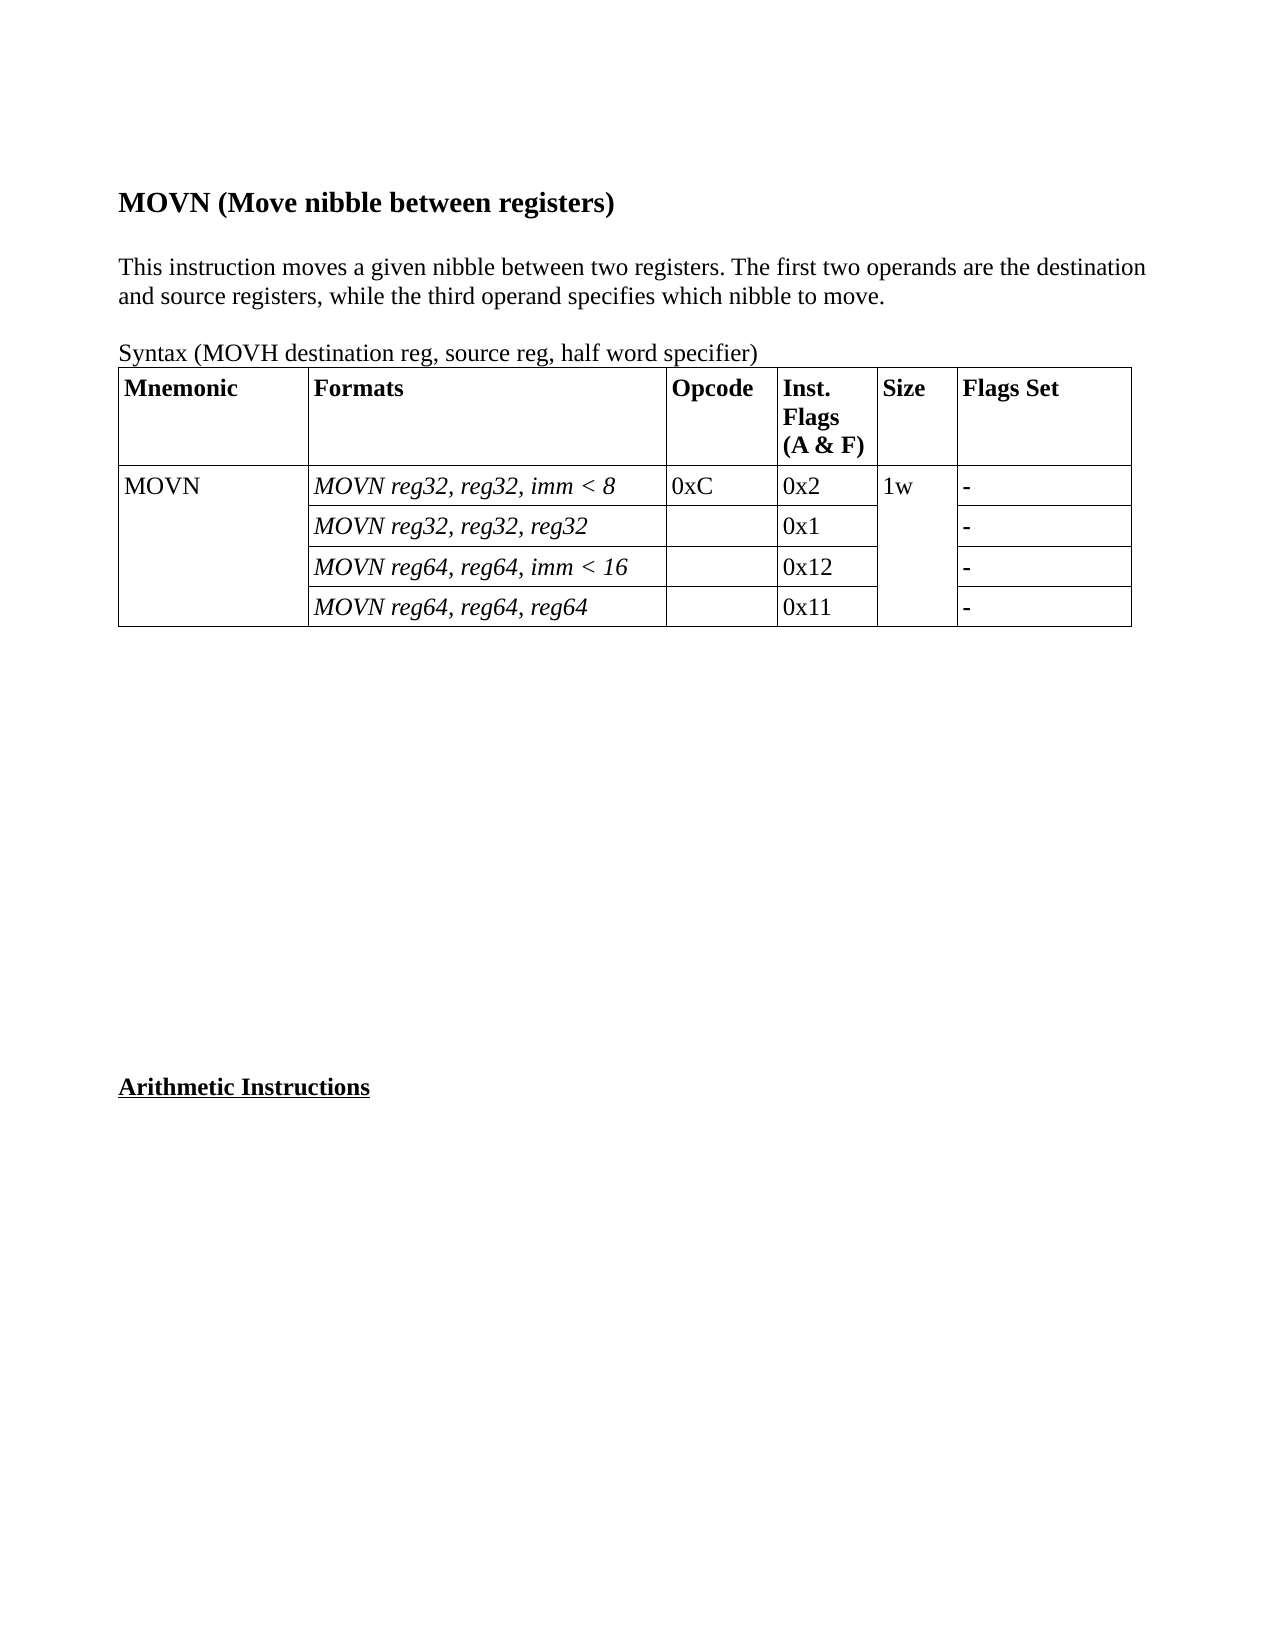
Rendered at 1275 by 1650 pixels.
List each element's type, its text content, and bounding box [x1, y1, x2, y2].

table_header Mnemonic [119, 368, 308, 465]
table_header Opcode [667, 368, 777, 465]
text MOVN (Move nibble between registers) [118, 185, 1157, 219]
table_header Inst. Flags (A & F) [778, 368, 877, 465]
table_cell 1w [878, 466, 957, 626]
table_cell 0x12 [778, 547, 877, 586]
table_cell 0x2 [778, 466, 877, 505]
table_header Flags Set [958, 368, 1131, 465]
table_cell MOVN reg64, reg64, imm < 16 [309, 547, 666, 586]
table_cell MOVN [119, 466, 308, 626]
table_cell - [958, 466, 1131, 505]
table_cell MOVN reg32, reg32, imm < 8 [309, 466, 666, 505]
table_header Size [878, 368, 957, 465]
text Syntax (MOVH destination reg, source reg, half word specifier) [118, 338, 1157, 367]
table_cell [667, 506, 777, 546]
table_cell 0x1 [778, 506, 877, 546]
table_cell - [958, 547, 1131, 586]
text Arithmetic Instructions [118, 1072, 1157, 1101]
table_cell 0x11 [778, 587, 877, 626]
table_cell [667, 547, 777, 586]
table_header Formats [309, 368, 666, 465]
text This instruction moves a given nibble between two registers. The first two operands are the destination and source registers, while the third operand specifies which nibble to move. [118, 252, 1157, 310]
table_cell [667, 587, 777, 626]
table_cell - [958, 587, 1131, 626]
table_cell - [958, 506, 1131, 546]
table_cell MOVN reg32, reg32, reg32 [309, 506, 666, 546]
table_cell MOVN reg64, reg64, reg64 [309, 587, 666, 626]
table_cell 0xC [667, 466, 777, 505]
